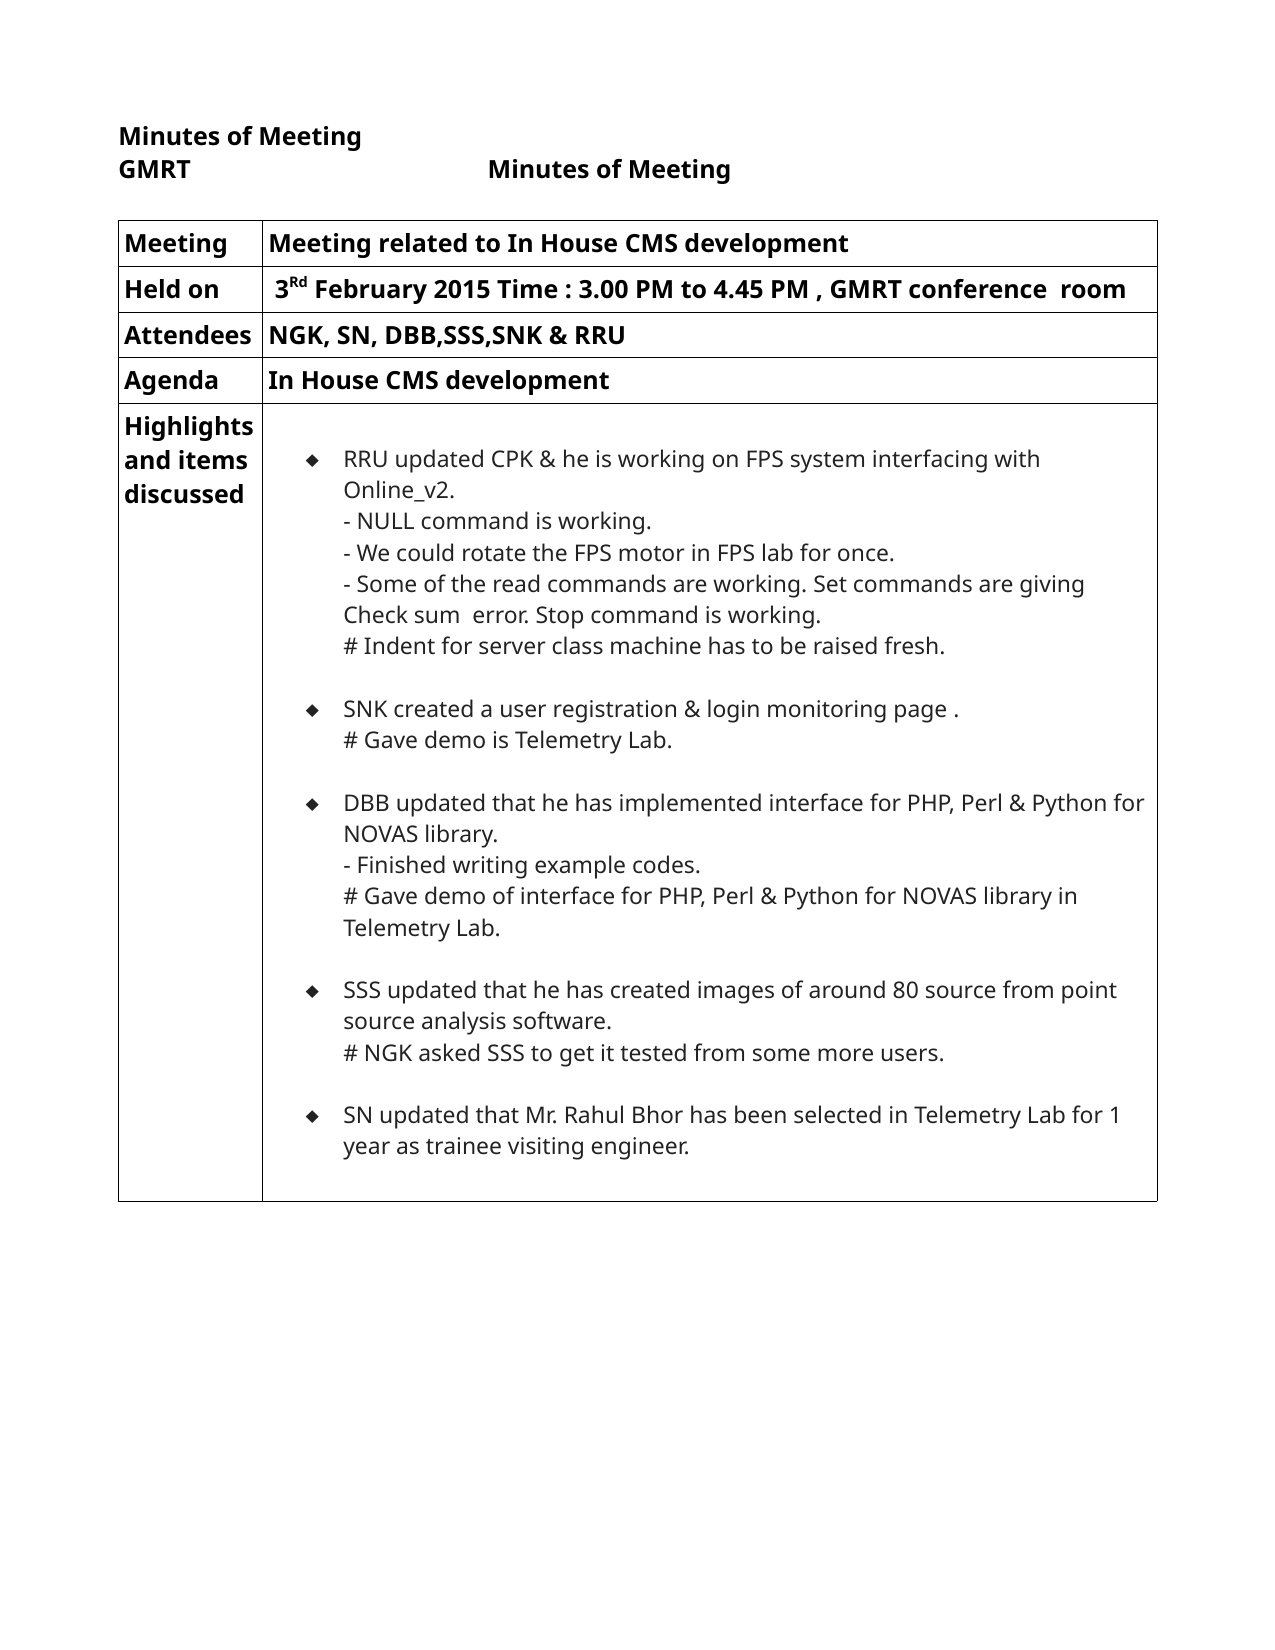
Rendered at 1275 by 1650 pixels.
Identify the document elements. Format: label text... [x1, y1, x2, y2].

table_cell In House CMS development [263, 358, 1157, 403]
table_cell Highlights and items discussed [119, 404, 262, 1201]
table_header Meeting [119, 221, 262, 266]
table_cell Held on [119, 267, 262, 312]
table_cell Attendees [119, 313, 262, 357]
table_cell Agenda [119, 358, 262, 403]
text GMRT Minutes of Meeting [118, 152, 1157, 186]
table_header Meeting related to In House CMS development [263, 221, 1157, 266]
text Minutes of Meeting [118, 118, 1157, 152]
table_cell RRU updated CPK & he is working on FPS system interfacing with Online_v2. - NULL command is working. - We could rotate the FPS motor in FPS lab for once. - Some of the read commands are working. Set commands are giving Check sum error. Stop command is working. # Indent for server class machine has to be raised fresh. SNK created a user registration & login monitoring page . # Gave demo is Telemetry Lab. DBB updated that he has implemented interface for PHP, Perl & Python for NOVAS library. - Finished writing example codes. # Gave demo of interface for PHP, Perl & Python for NOVAS library in Telemetry Lab. SSS updated that he has created images of around 80 source from point source analysis software. # NGK asked SSS to get it tested from some more users. SN updated that Mr. Rahul Bhor has been selected in Telemetry Lab for 1 year as trainee visiting engineer. [263, 404, 1157, 1201]
table_cell NGK, SN, DBB,SSS,SNK & RRU [263, 313, 1157, 357]
table_cell 3Rd February 2015 Time : 3.00 PM to 4.45 PM , GMRT conference room [263, 267, 1157, 312]
